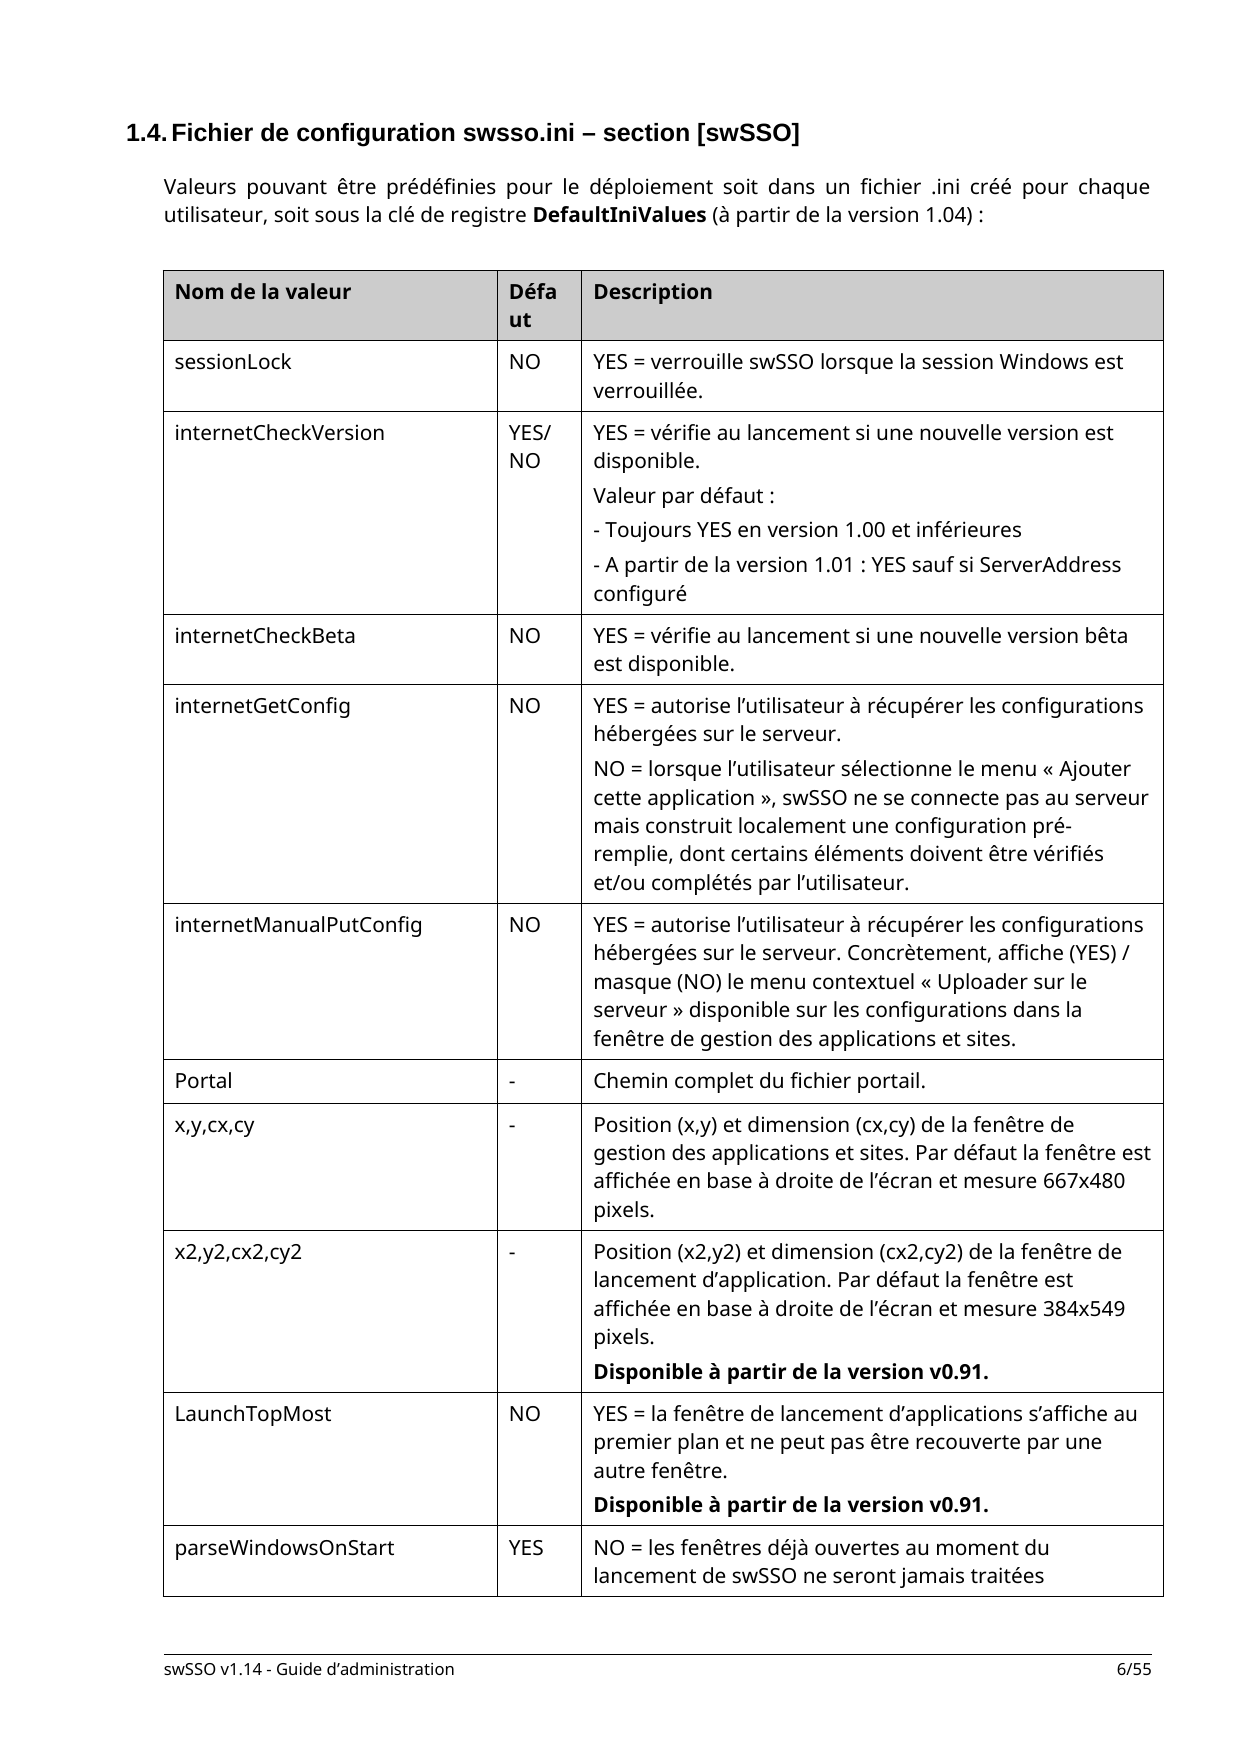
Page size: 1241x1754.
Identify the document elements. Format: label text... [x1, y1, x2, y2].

table_cell NO [498, 904, 581, 1058]
table_header Défaut [498, 271, 581, 340]
table_cell YES = verrouille swSSO lorsque la session Windows est verrouillée. [582, 341, 1163, 411]
text Valeurs pouvant être prédéfinies pour le déploiement soit dans un fichier .ini créé pour chaque utilisateur, soit sous la clé de registre DefaultIniValues (à partir de la version 1.04) : [164, 172, 1152, 229]
table_header Nom de la valeur [164, 271, 497, 340]
table_cell NO [498, 1393, 581, 1525]
table_cell NO [498, 685, 581, 903]
table_cell NO [498, 615, 581, 684]
table_cell YES [498, 1526, 581, 1596]
table_cell Position (x2,y2) et dimension (cx2,cy2) de la fenêtre de lancement d’application. Par défaut la fenêtre est affichée en base à droite de l’écran et mesure 384x549 pixels. Disponible à partir de la version v0.91. [582, 1231, 1163, 1392]
table_cell YES = autorise l’utilisateur à récupérer les configurations hébergées sur le serveur. Concrètement, affiche (YES) / masque (NO) le menu contextuel « Uploader sur le serveur » disponible sur les configurations dans la fenêtre de gestion des applications et sites. [582, 904, 1163, 1058]
table_cell YES = la fenêtre de lancement d’applications s’affiche au premier plan et ne peut pas être recouverte par une autre fenêtre. Disponible à partir de la version v0.91. [582, 1393, 1163, 1525]
table_cell - [498, 1104, 581, 1230]
table_cell YES/NO [498, 412, 581, 613]
table_cell YES = autorise l’utilisateur à récupérer les configurations hébergées sur le serveur. NO = lorsque l’utilisateur sélectionne le menu « Ajouter cette application », swSSO ne se connecte pas au serveur mais construit localement une configuration pré-remplie, dont certains éléments doivent être vérifiés et/ou complétés par l’utilisateur. [582, 685, 1163, 903]
table_cell LaunchTopMost [164, 1393, 497, 1525]
subtitle Fichier de configuration swsso.ini – section [swSSO] [126, 118, 1152, 147]
table_cell NO = les fenêtres déjà ouvertes au moment du lancement de swSSO ne seront jamais traitées [582, 1526, 1163, 1596]
table_cell x2,y2,cx2,cy2 [164, 1231, 497, 1392]
table_cell internetCheckBeta [164, 615, 497, 684]
table_header Description [582, 271, 1163, 340]
table_cell internetManualPutConfig [164, 904, 497, 1058]
table_cell Position (x,y) et dimension (cx,cy) de la fenêtre de gestion des applications et sites. Par défaut la fenêtre est affichée en base à droite de l’écran et mesure 667x480 pixels. [582, 1104, 1163, 1230]
table_cell YES = vérifie au lancement si une nouvelle version est disponible. Valeur par défaut : - Toujours YES en version 1.00 et inférieures - A partir de la version 1.01 : YES sauf si ServerAddress configuré [582, 412, 1163, 613]
table_cell - [498, 1060, 581, 1102]
table_cell sessionLock [164, 341, 497, 411]
table_cell - [498, 1231, 581, 1392]
table_cell internetCheckVersion [164, 412, 497, 613]
table_cell x,y,cx,cy [164, 1104, 497, 1230]
table_cell NO [498, 341, 581, 411]
table_cell Portal [164, 1060, 497, 1102]
table_cell YES = vérifie au lancement si une nouvelle version bêta est disponible. [582, 615, 1163, 684]
table_cell parseWindowsOnStart [164, 1526, 497, 1596]
table_cell Chemin complet du fichier portail. [582, 1060, 1163, 1102]
table_cell internetGetConfig [164, 685, 497, 903]
